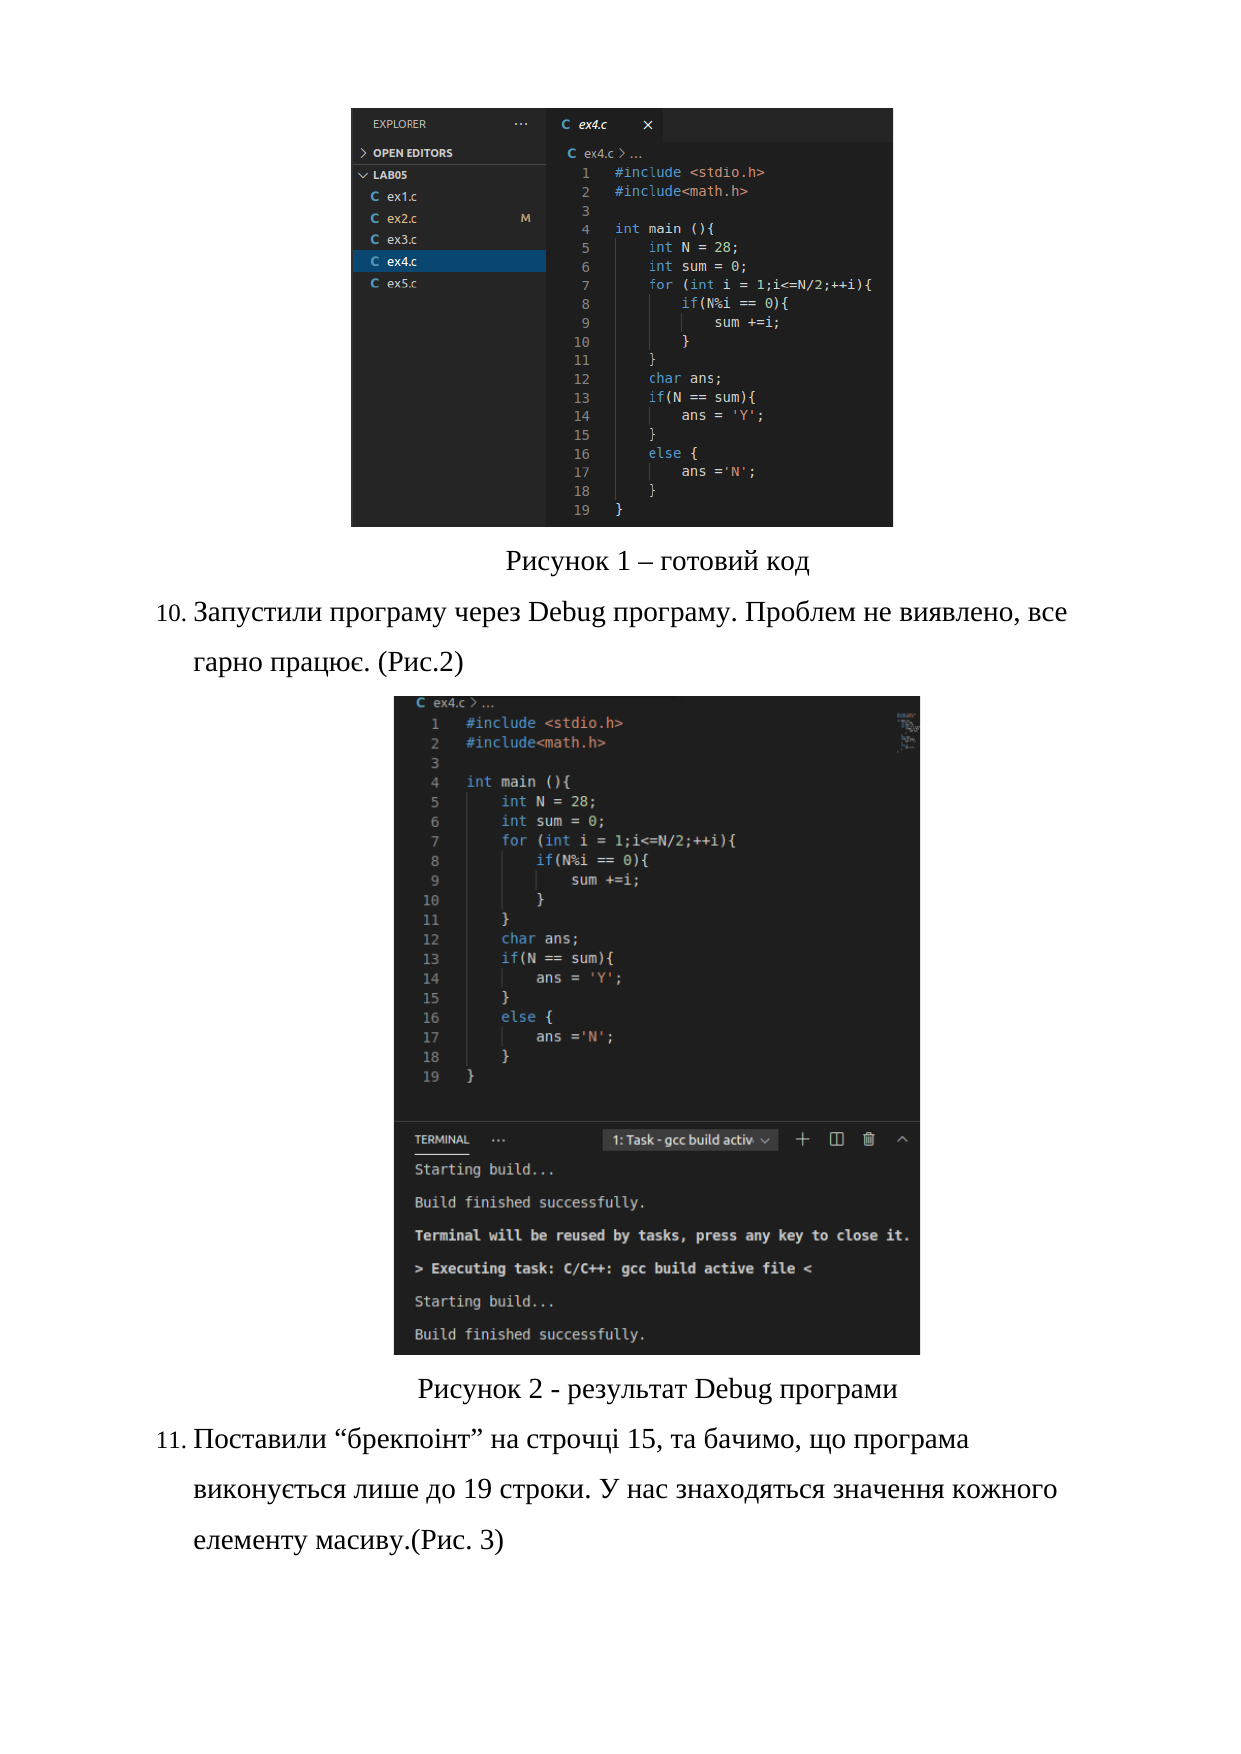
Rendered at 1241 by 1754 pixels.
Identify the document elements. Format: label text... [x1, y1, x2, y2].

picture [393, 696, 921, 1355]
list Рисунок 2 - результат Debug програми [156, 694, 1122, 1404]
list Рисунок 1 – готовий код [156, 118, 1122, 577]
list Запустили програму через Debug програмy. Проблем не виявлено, все гарно працює. (Рис.2) [156, 594, 1122, 677]
picture [351, 108, 894, 527]
list Поставили “брекпоінт” на строчці 15, та бачимо, що програма виконується лише до 19 строки. У нас знаходяться значення кожного елементу масиву.(Рис. 3) [156, 1421, 1122, 1555]
